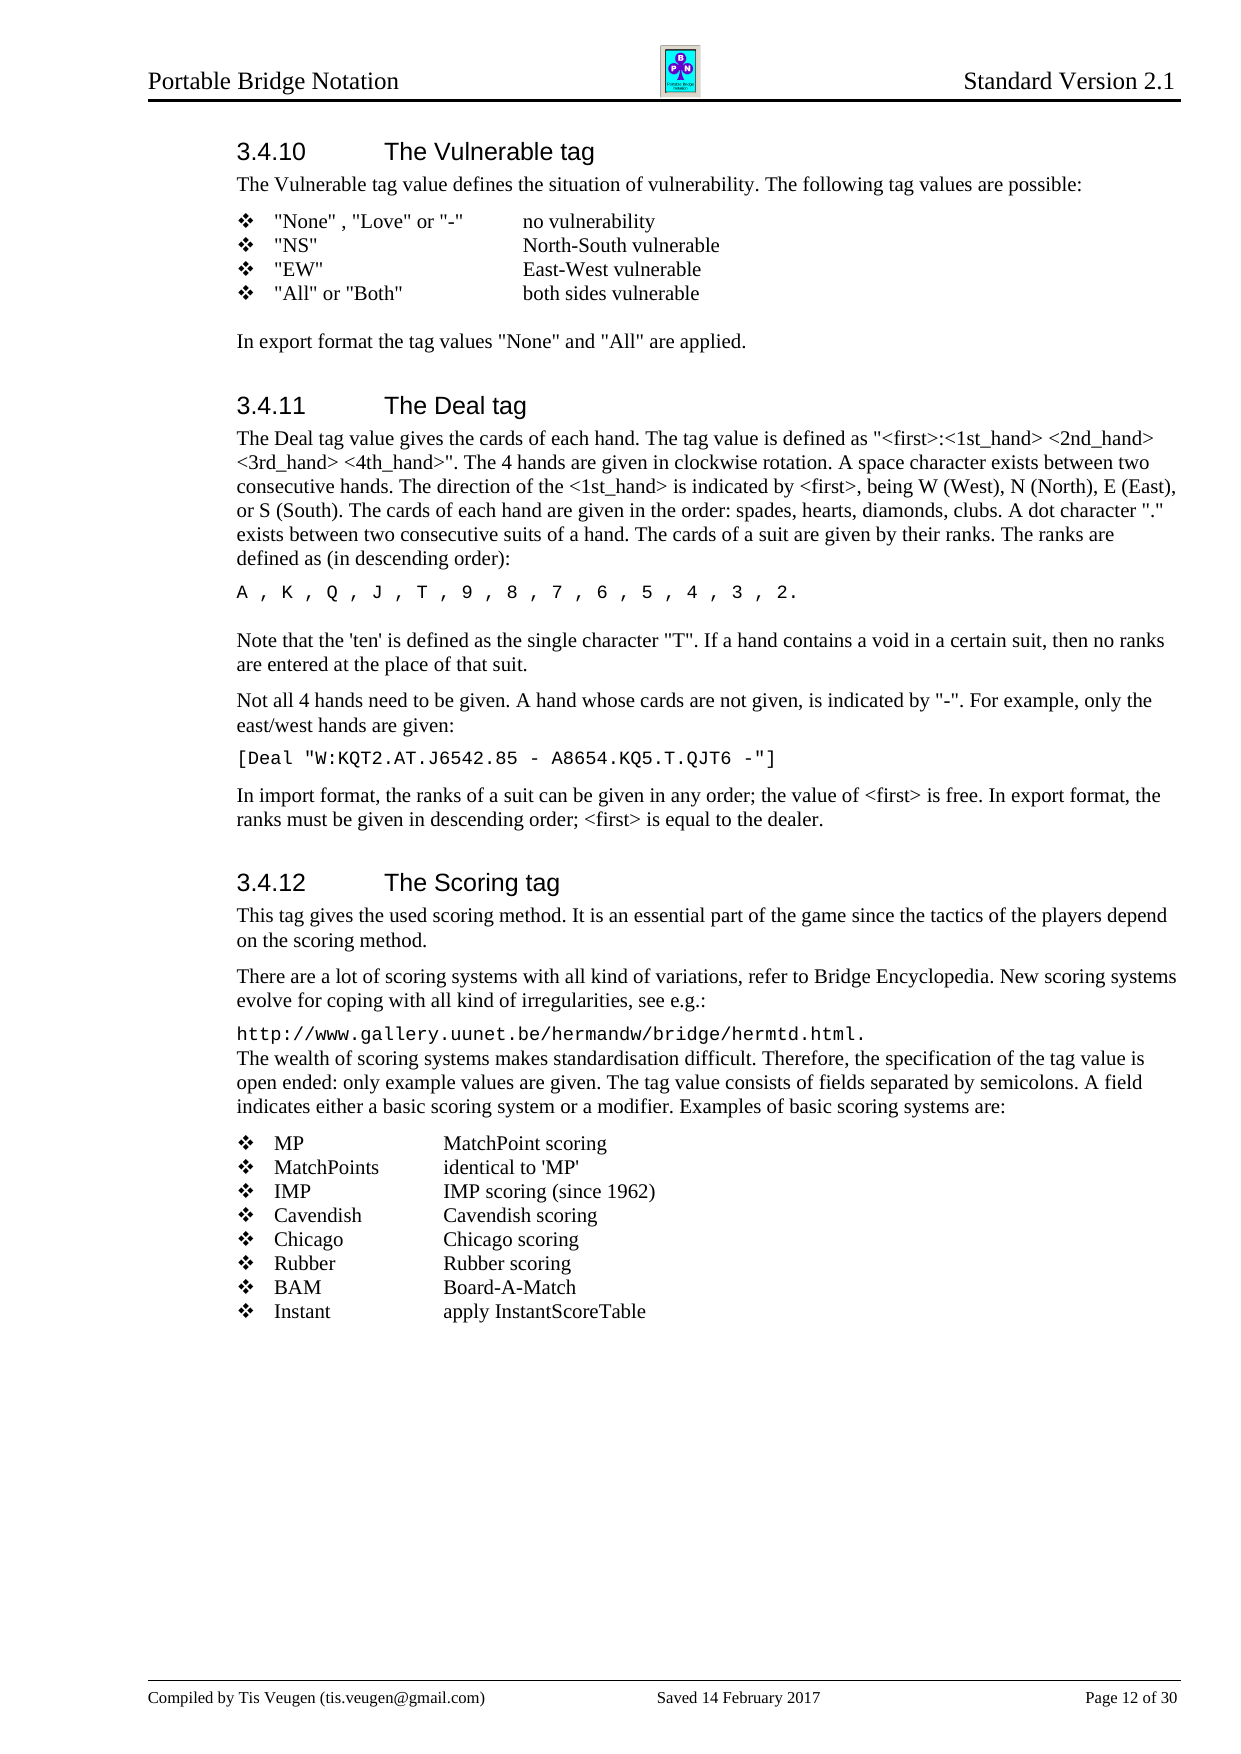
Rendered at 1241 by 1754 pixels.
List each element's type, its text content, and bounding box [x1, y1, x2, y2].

list Rubber Rubber scoring [236, 1251, 1181, 1275]
text Not all 4 hands need to be given. A hand whose cards are not given, is indicated by "-". For example, only the east/west hands are given: [236, 688, 1181, 737]
text In import format, the ranks of a suit can be given in any order; the value of <first> is free. In export format, the ranks must be given in descending order; <first> is equal to the dealer. [236, 783, 1181, 831]
list MatchPoints identical to 'MP' [236, 1155, 1181, 1179]
list "None" , "Love" or "-" no vulnerability [236, 209, 1181, 233]
list IMP IMP scoring (since 1962) [236, 1179, 1181, 1203]
text In export format the tag values "None" and "All" are applied. [236, 305, 1181, 353]
list "All" or "Both" both sides vulnerable [236, 281, 1181, 305]
subtitle The Deal tag [236, 391, 1181, 419]
text A , K , Q , J , T , 9 , 8 , 7 , 6 , 5 , 4 , 3 , 2. [236, 582, 1181, 604]
text http://www.gallery.uunet.be/hermandw/bridge/hermtd.html. [236, 1025, 1181, 1046]
text [Deal "W:KQT2.AT.J6542.85 - A8654.KQ5.T.QJT6 -"] [236, 749, 1181, 770]
text There are a lot of scoring systems with all kind of variations, refer to Bridge Encyclopedia. New scoring systems evolve for coping with all kind of irregularities, see e.g.: [236, 964, 1181, 1012]
text The Deal tag value gives the cards of each hand. The tag value is defined as "<first>:<1st_hand> <2nd_hand> <3rd_hand> <4th_hand>". The 4 hands are given in clockwise rotation. A space character exists between two consecutive hands. The direction of the <1st_hand> is indicated by <first>, being W (West), N (North), E (East), or S (South). The cards of each hand are given in the order: spades, hearts, diamonds, clubs. A dot character "." exists between two consecutive suits of a hand. The cards of a suit are given by their ranks. The ranks are defined as (in descending order): [236, 426, 1181, 570]
text The wealth of scoring systems makes standardisation difficult. Therefore, the specification of the tag value is open ended: only example values are given. The tag value consists of fields separated by semicolons. A field indicates either a basic scoring system or a modifier. Examples of basic scoring systems are: [236, 1046, 1181, 1118]
list Instant apply InstantScoreTable [236, 1299, 1181, 1323]
text Note that the 'ten' is defined as the single character "T". If a hand contains a void in a certain suit, then no ranks are entered at the place of that suit. [236, 604, 1181, 676]
list BAM Board-A-Match [236, 1275, 1181, 1299]
list Cavendish Cavendish scoring [236, 1203, 1181, 1227]
list "NS" North-South vulnerable [236, 233, 1181, 257]
subtitle The Scoring tag [236, 868, 1181, 897]
text The Vulnerable tag value defines the situation of vulnerability. The following tag values are possible: [236, 172, 1181, 196]
list Chicago Chicago scoring [236, 1227, 1181, 1251]
list "EW" East-West vulnerable [236, 257, 1181, 281]
subtitle The Vulnerable tag [236, 137, 1181, 166]
text This tag gives the used scoring method. It is an essential part of the game since the tactics of the players depend on the scoring method. [236, 903, 1181, 952]
list MP MatchPoint scoring [236, 1131, 1181, 1155]
